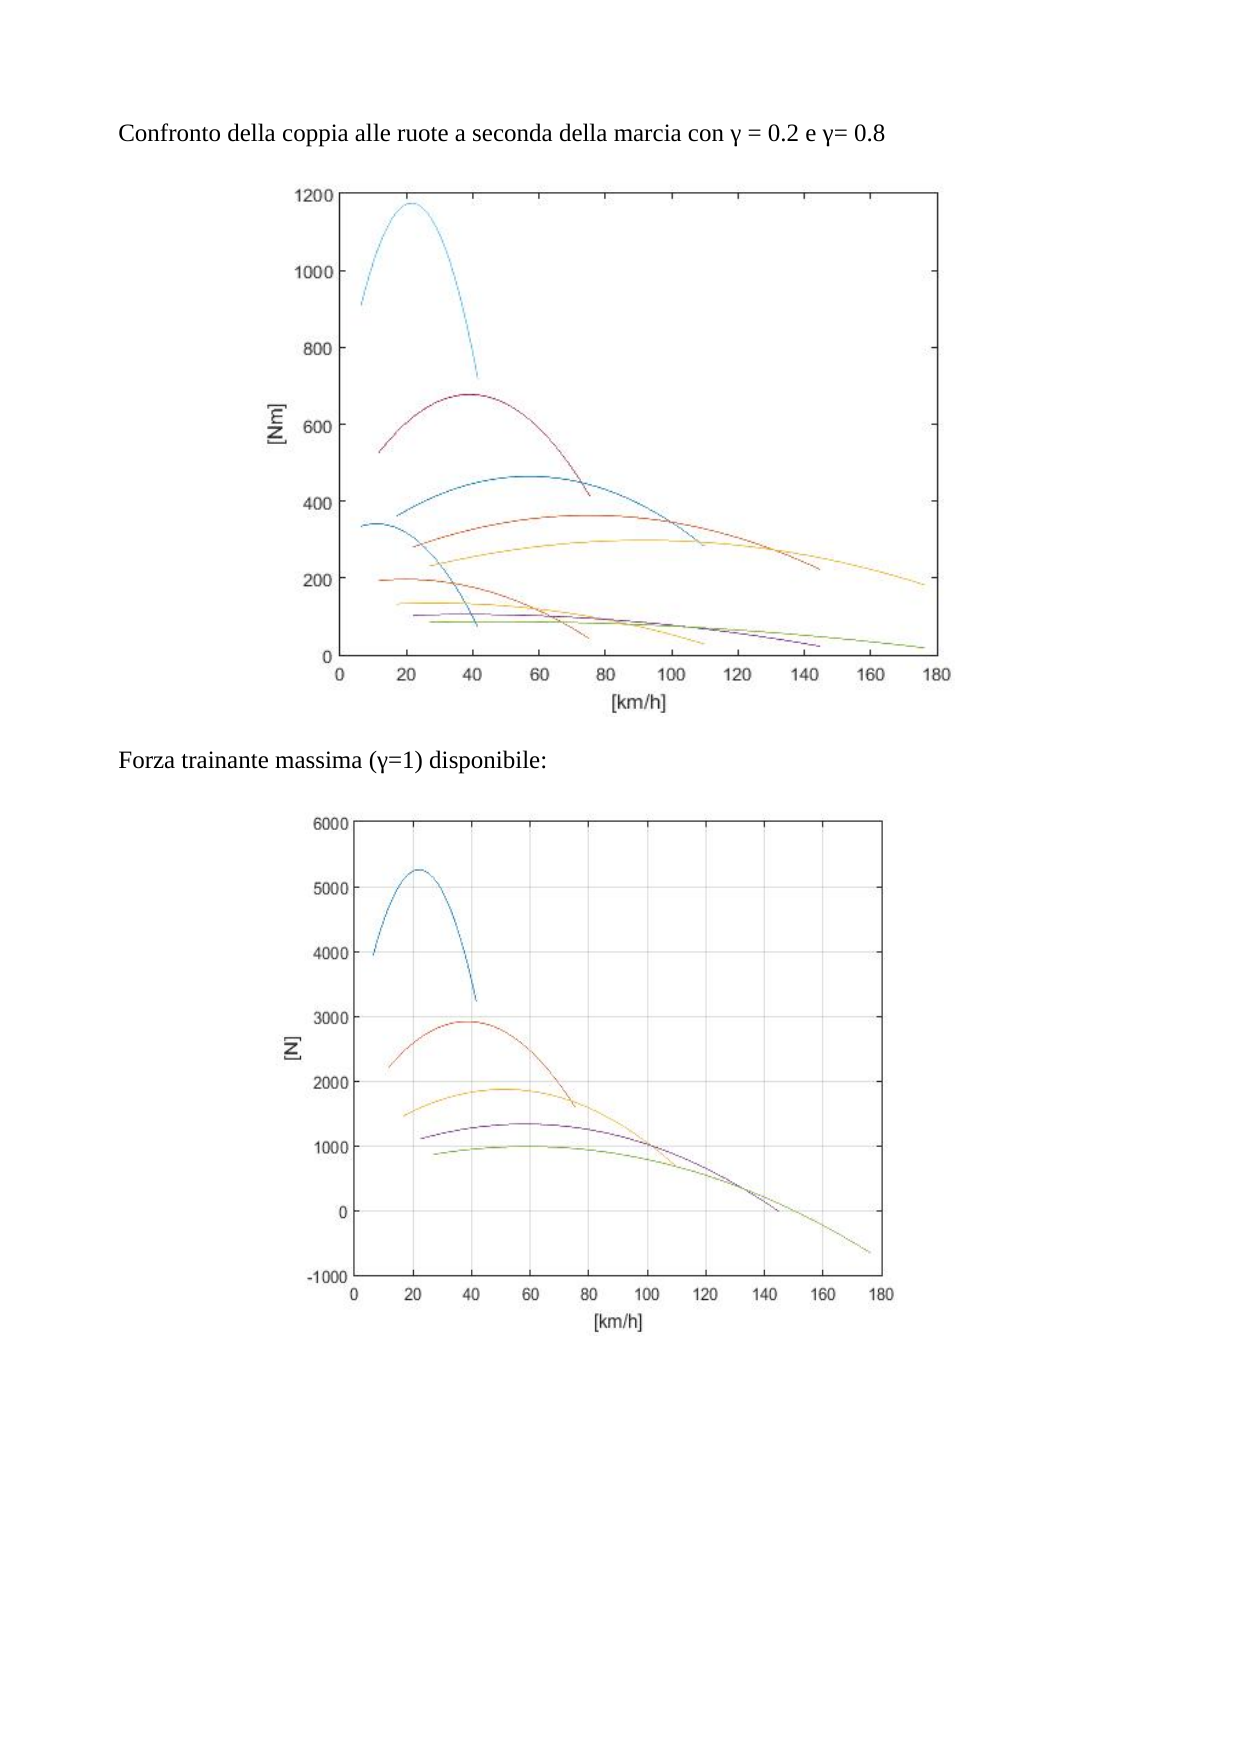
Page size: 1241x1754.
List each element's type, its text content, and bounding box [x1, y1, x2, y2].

picture [266, 781, 946, 1336]
text Confronto della coppia alle ruote a seconda della marcia con γ = 0.2 e γ= 0.8 [118, 118, 1122, 147]
text Forza trainante massima (γ=1) disponibile: [118, 746, 1122, 774]
picture [240, 152, 1010, 717]
